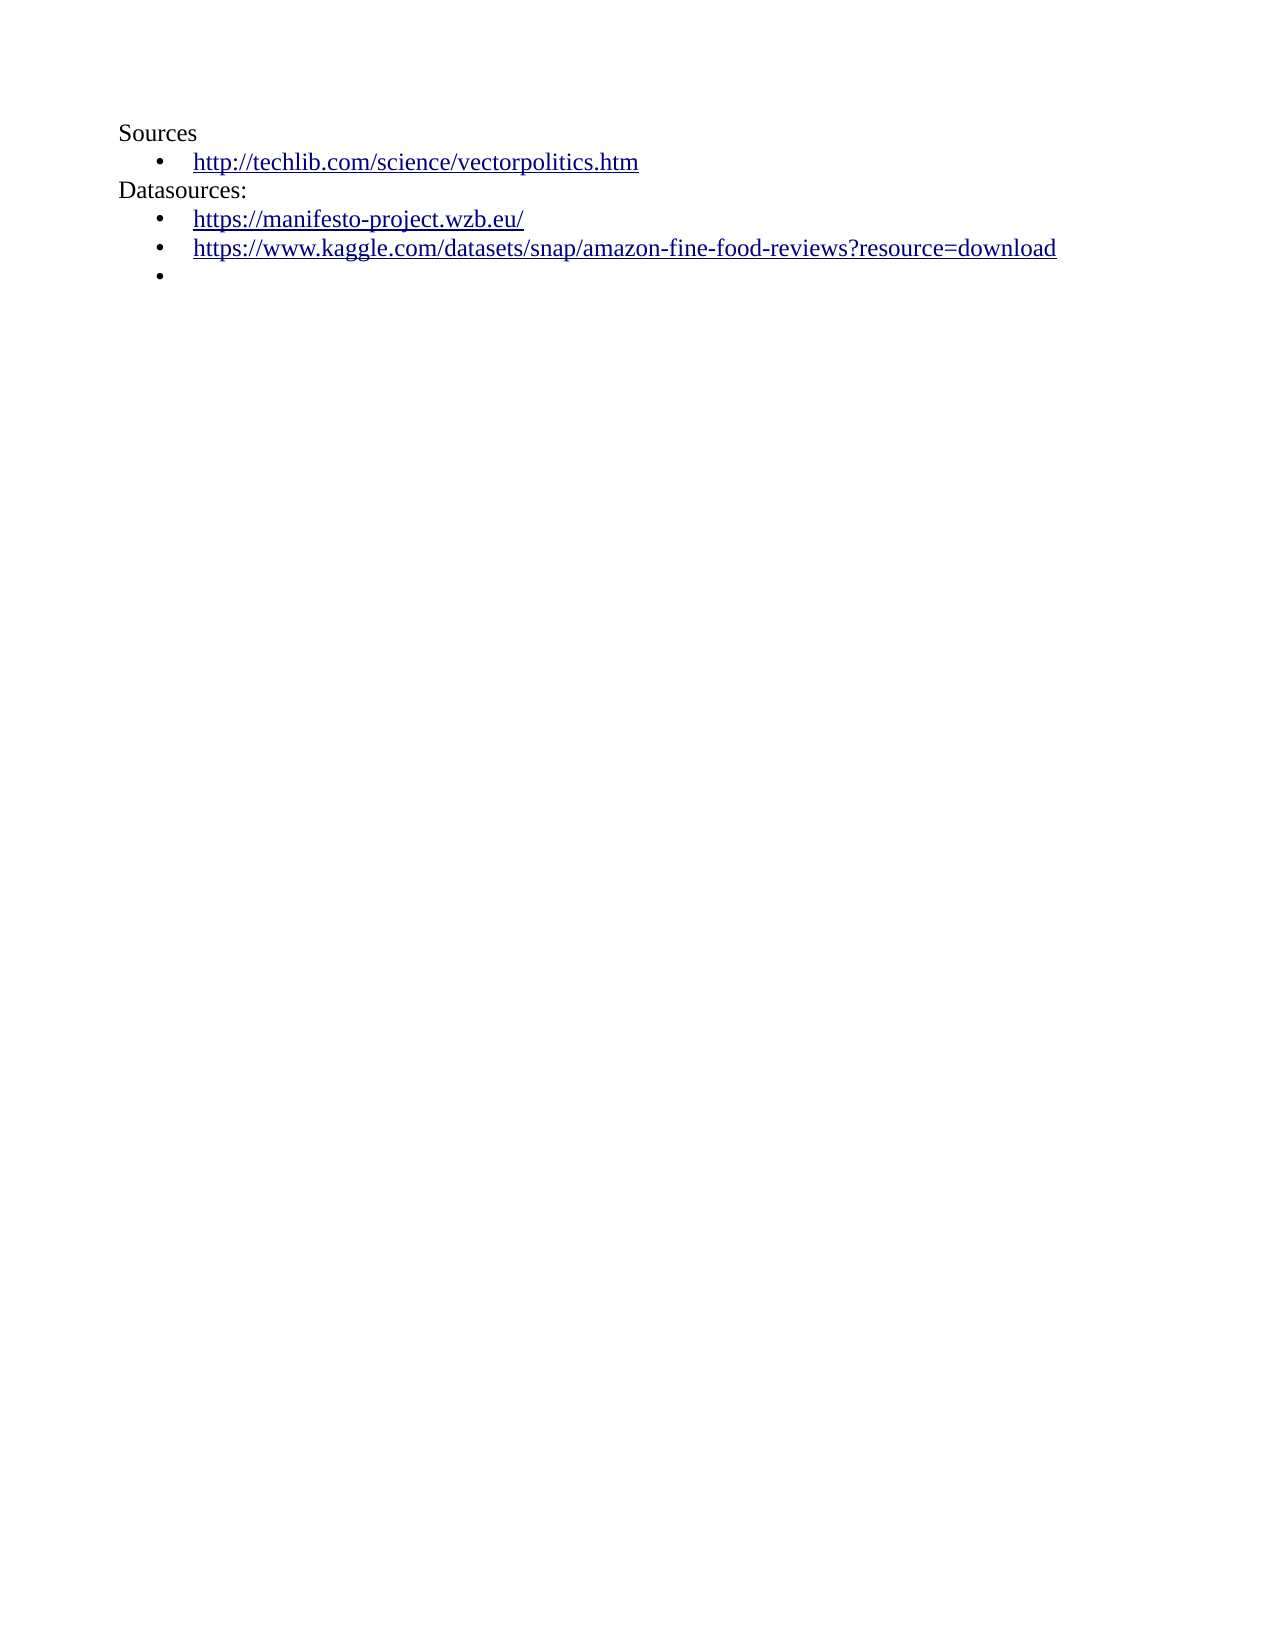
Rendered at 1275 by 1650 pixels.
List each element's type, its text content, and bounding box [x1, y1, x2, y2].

list https://www.kaggle.com/datasets/snap/amazon-fine-food-reviews?resource=download [156, 233, 1157, 262]
list https://manifesto-project.wzb.eu/ [156, 204, 1157, 233]
text Sources [118, 118, 1157, 147]
text Datasources: [118, 176, 1157, 204]
list http://techlib.com/science/vectorpolitics.htm [156, 147, 1157, 176]
